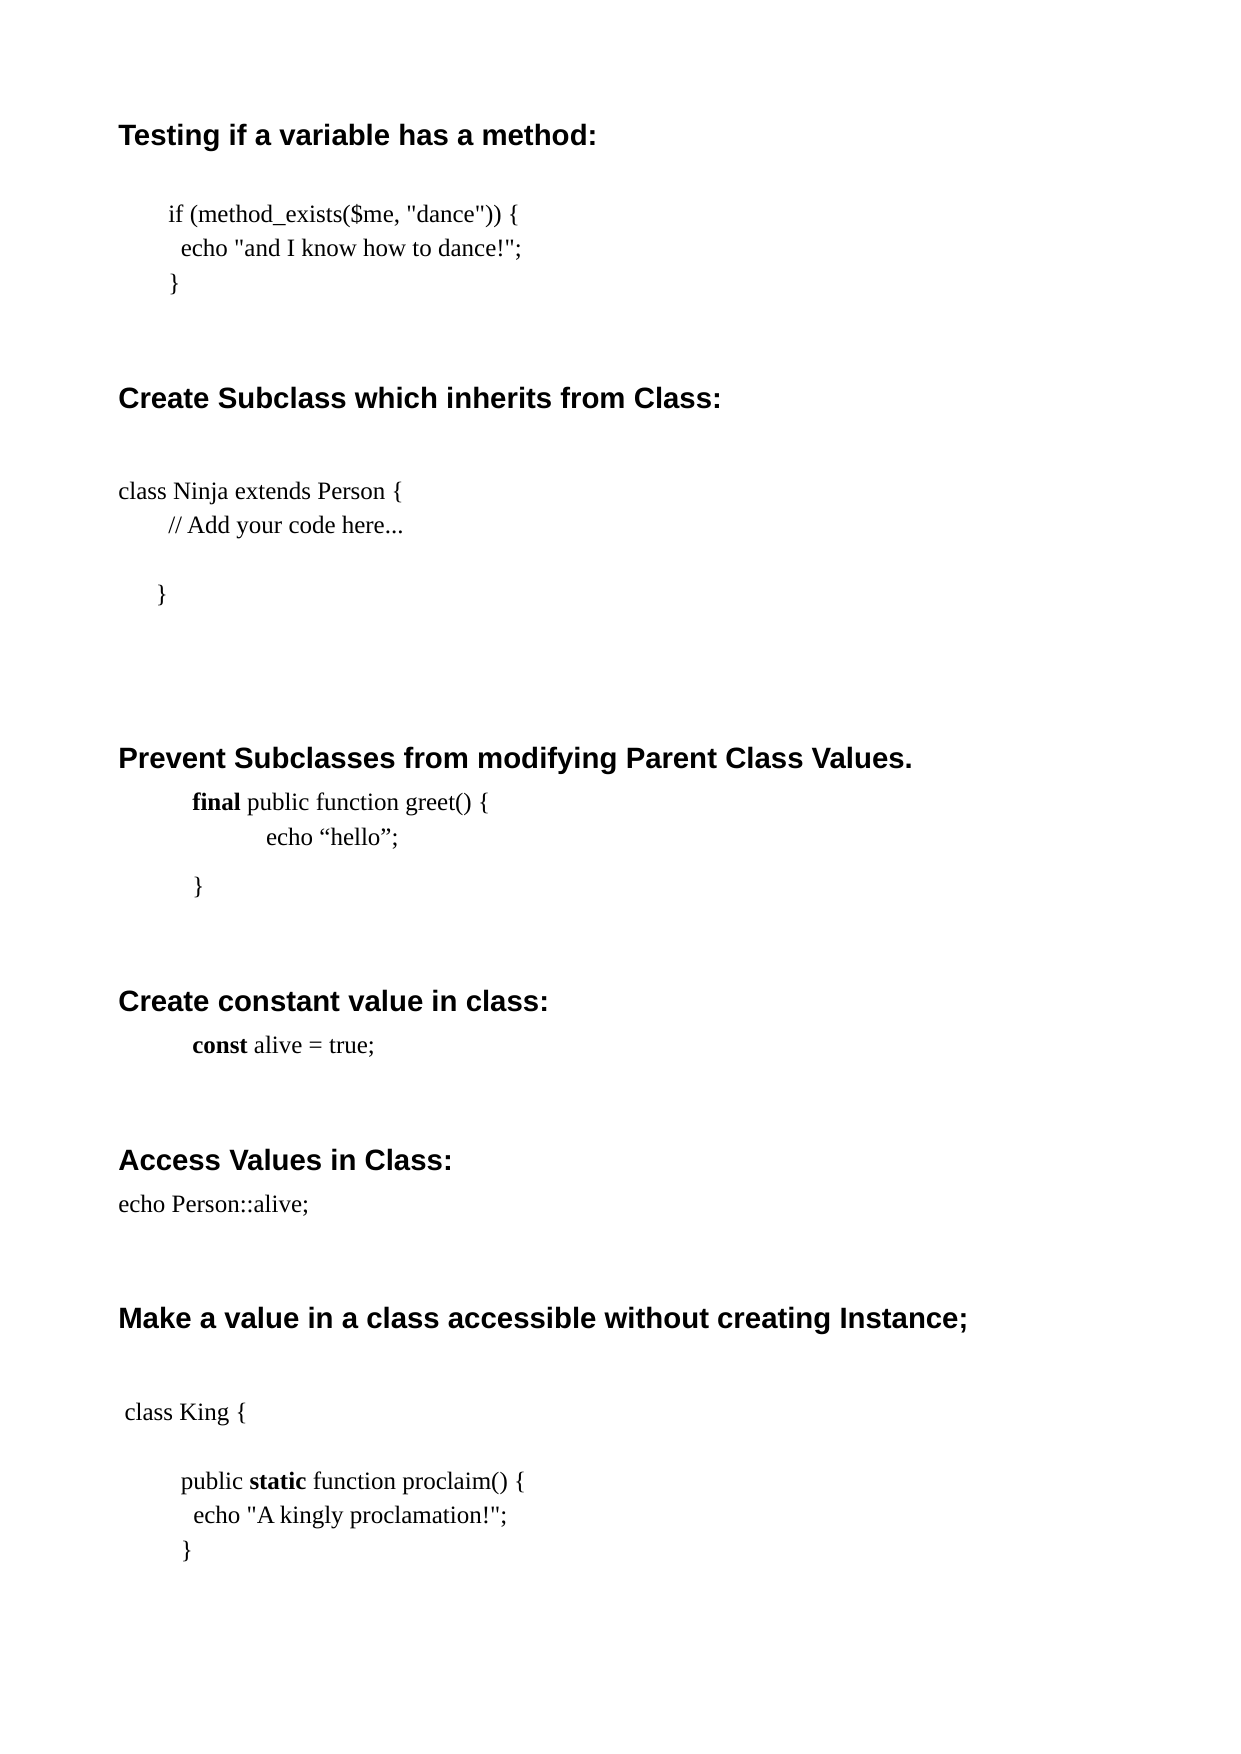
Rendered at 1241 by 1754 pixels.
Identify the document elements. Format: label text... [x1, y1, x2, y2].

subtitle Make a value in a class accessible without creating Instance; [118, 1301, 1122, 1335]
text const alive = true; [118, 1030, 1122, 1058]
text } [192, 871, 1122, 899]
text final public function greet() { echo “hello”; [192, 787, 1122, 851]
subtitle Testing if a variable has a method: [118, 118, 1122, 152]
subtitle Create Subclass which inherits from Class: [118, 381, 1122, 414]
subtitle Create constant value in class: [118, 983, 1122, 1017]
subtitle Access Values in Class: [118, 1142, 1122, 1176]
text class Ninja extends Person { // Add your code here... } [118, 476, 1122, 608]
text echo Person::alive; [118, 1189, 1122, 1217]
text if (method_exists($me, "dance")) { echo "and I know how to dance!"; } [118, 164, 1122, 297]
subtitle Prevent Subclasses from modifying Parent Class Values. [118, 741, 1122, 775]
text class King { public static function proclaim() { echo "A kingly proclamation!"; } [118, 1397, 1122, 1563]
